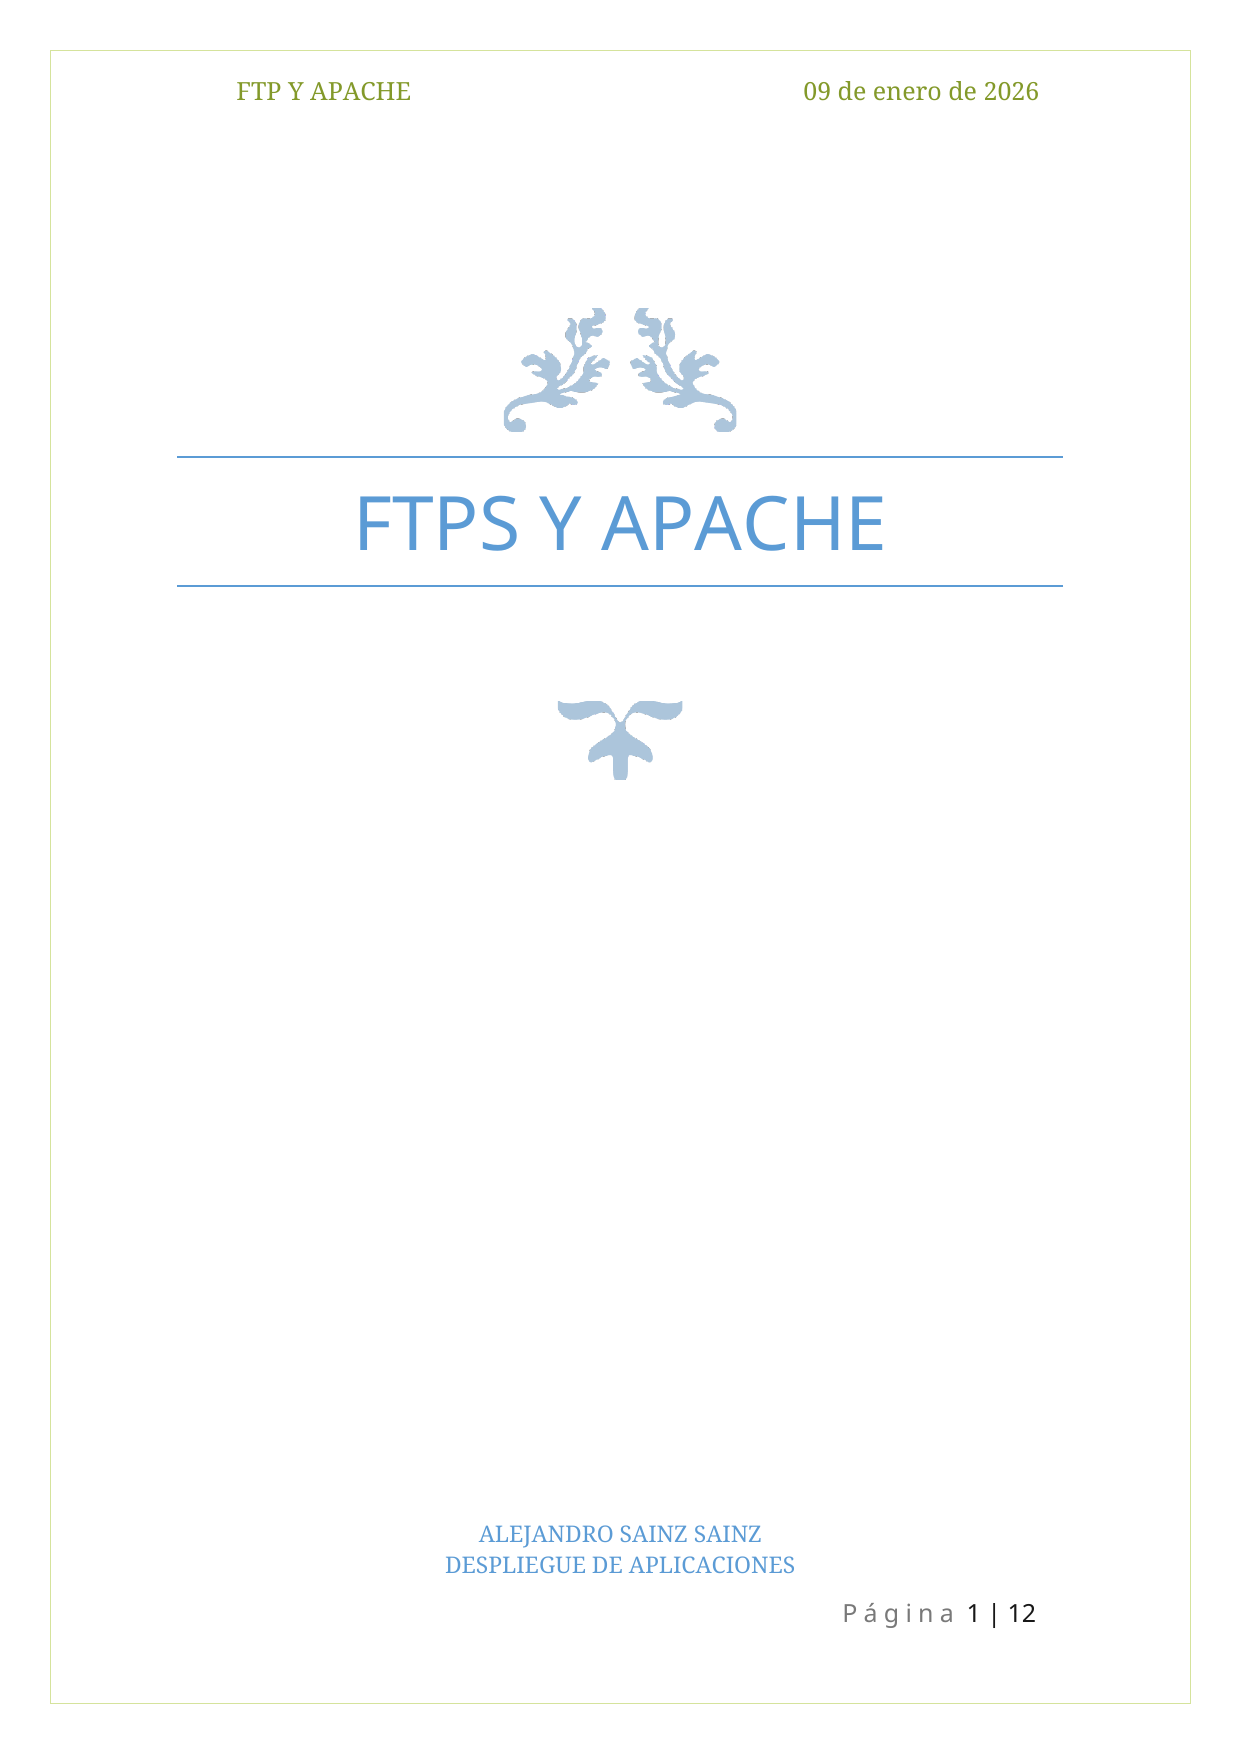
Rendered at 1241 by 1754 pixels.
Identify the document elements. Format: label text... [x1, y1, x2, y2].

text DESPLIEGUE DE APLICACIONES [177, 1549, 1063, 1580]
text FTPs y apache [177, 458, 1063, 585]
text ALEJANDRO SAINZ SAINZ [177, 1518, 1063, 1549]
